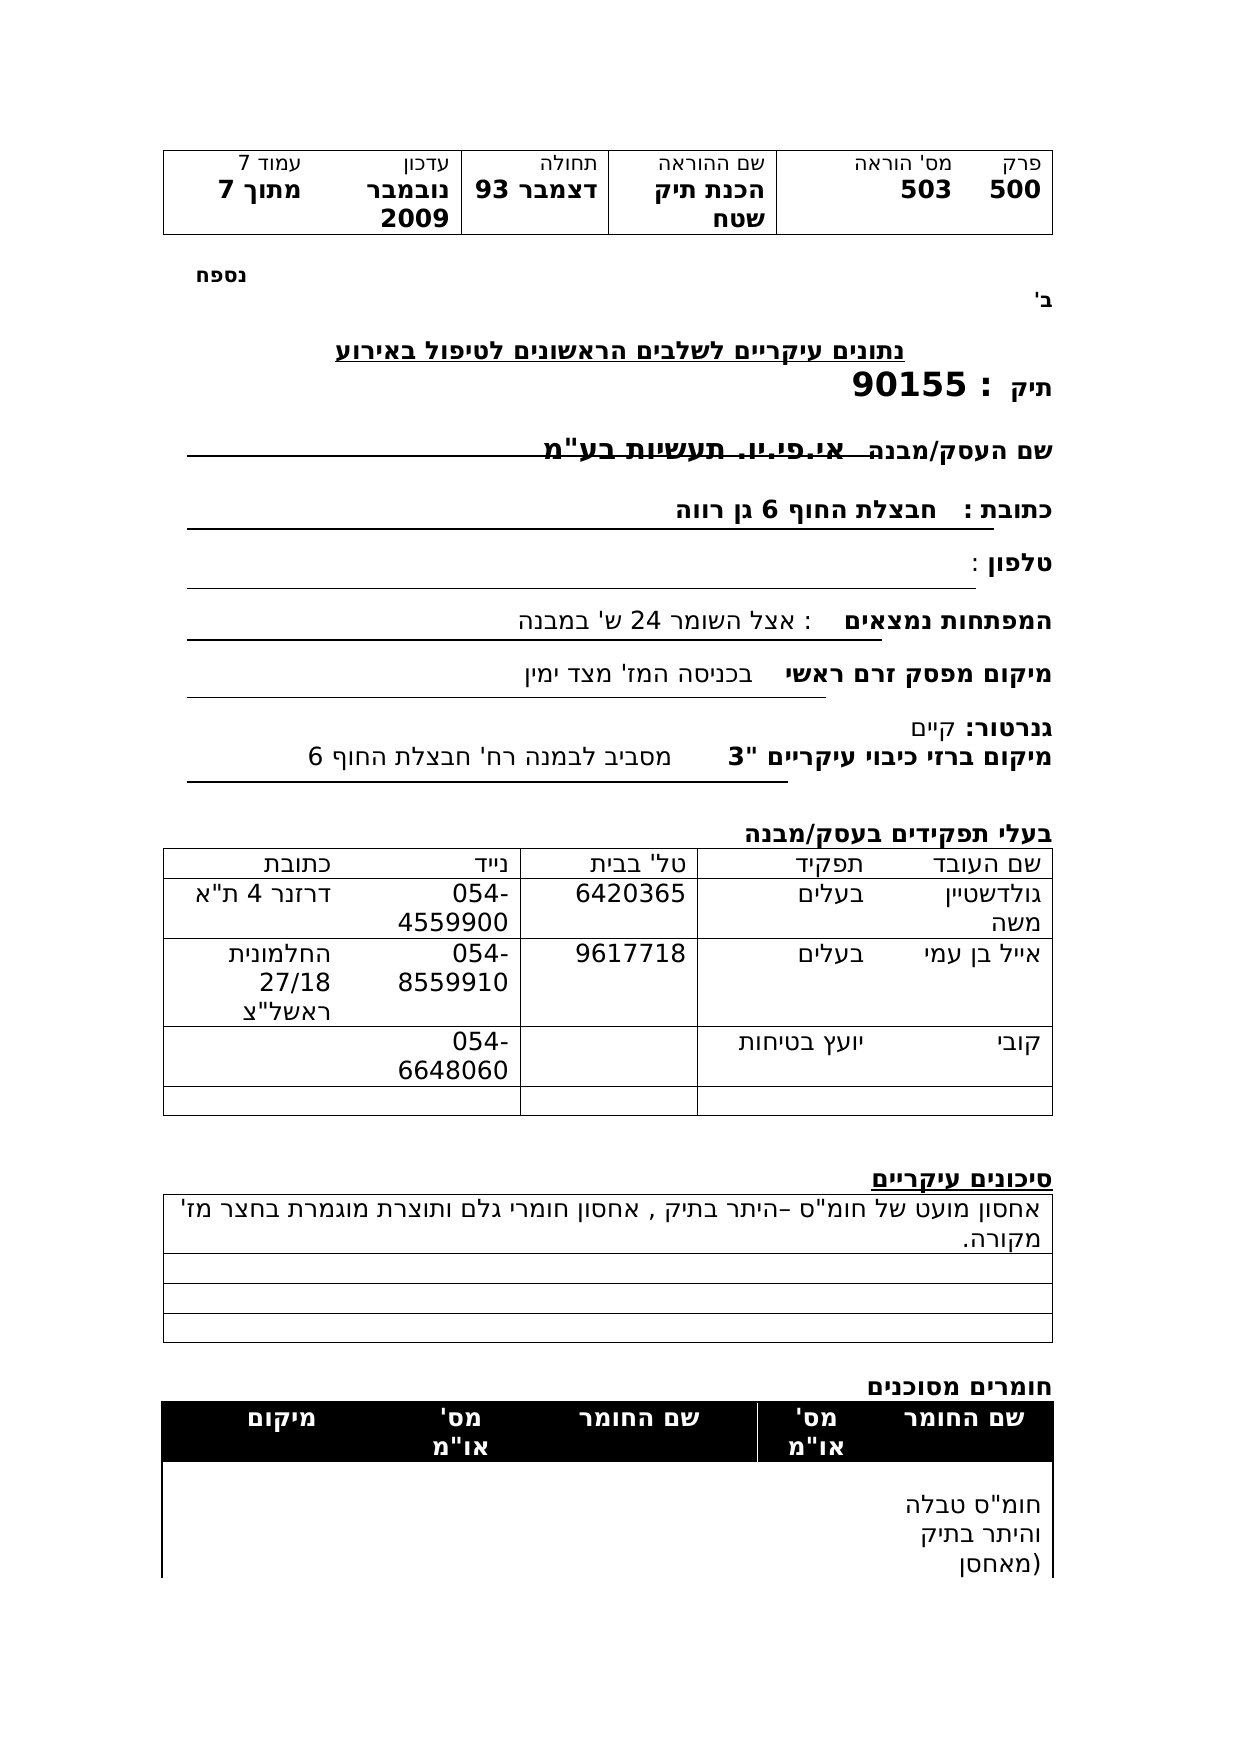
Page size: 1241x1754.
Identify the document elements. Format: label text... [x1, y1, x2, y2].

table_header תפקיד [698, 849, 875, 878]
table_cell [870, 1462, 1052, 1490]
text גנרטור: קיים [187, 713, 1053, 742]
table_cell [758, 1490, 875, 1578]
table_header שם העובד [875, 849, 1052, 878]
table_header מס' הוראה 503 [777, 151, 964, 234]
text חומרים מסוכנים [187, 1372, 1053, 1401]
table_cell דרזנר 4 ת"א [164, 879, 343, 938]
table_header מס' או"מ [758, 1403, 875, 1462]
table_cell יועץ בטיחות [698, 1027, 875, 1086]
text נספח ב' [187, 263, 1053, 312]
table_header פרק 500 [964, 151, 1052, 234]
table_header מס' או"מ [401, 1403, 520, 1462]
table_cell 9617718 [521, 939, 697, 1026]
text מיקום ברזי כיבוי עיקריים "3 מסביב לבמנה רח' חבצלת החוף 6 [187, 742, 1053, 771]
table_cell [521, 1087, 697, 1115]
table_cell [164, 1314, 1052, 1342]
table_header נייד [343, 849, 520, 878]
text טלפון : [187, 548, 1053, 578]
table_cell [343, 1087, 520, 1115]
table_cell [698, 1087, 875, 1115]
table_cell חומ"ס טבלה והיתר בתיק (מאחסן [875, 1490, 1052, 1578]
text תיק : 90155 [187, 365, 1053, 404]
table_cell [401, 1490, 520, 1578]
table_cell 054-4559900 [343, 879, 520, 938]
table_cell 054-6648060 [343, 1027, 520, 1086]
table_cell [521, 1027, 697, 1086]
text שם העסק/מבנה אי.פי.יו. תעשיות בע"מ [187, 433, 1053, 467]
table_cell אייל בן עמי [875, 939, 1052, 1026]
table_cell בעלים [698, 939, 875, 1026]
table_cell [164, 1027, 343, 1086]
table_cell [163, 1462, 401, 1490]
text המפתחות נמצאים : אצל השומר 24 ש' במבנה [187, 606, 1053, 636]
table_cell החלמונית 27/18 ראשל"צ [164, 939, 343, 1026]
table_header תחולה דצמבר 93 [462, 151, 608, 234]
table_cell גולדשטיין משה [875, 879, 1052, 938]
text בעלי תפקידים בעסק/מבנה [187, 819, 1053, 848]
table_header טל' בבית [521, 849, 697, 878]
table_cell 6420365 [521, 879, 697, 938]
table_cell קובי [875, 1027, 1052, 1086]
table_cell [401, 1462, 520, 1490]
text נתונים עיקריים לשלבים הראשונים לטיפול באירוע [187, 336, 1053, 365]
table_cell 054-8559910 [343, 939, 520, 1026]
table_header עדכון נובמבר 2009 [313, 151, 461, 234]
text כתובת : חבצלת החוף 6 גן רווה [187, 495, 1053, 524]
table_header מיקום [163, 1403, 401, 1462]
table_cell בעלים [698, 879, 875, 938]
table_cell [164, 1254, 1052, 1283]
table_header עמוד 7 מתוך 7 [164, 151, 313, 234]
table_header שם החומר [520, 1403, 757, 1462]
table_header כתובת [164, 849, 343, 878]
table_header שם החומר [875, 1403, 1052, 1462]
table_cell [164, 1087, 343, 1115]
table_cell [520, 1462, 678, 1490]
table_cell [163, 1490, 401, 1578]
table_header אחסון מועט של חומ"ס –היתר בתיק , אחסון חומרי גלם ותוצרת מוגמרת בחצר מז' מקורה. [164, 1195, 1052, 1253]
text סיכונים עיקריים [187, 1164, 1053, 1193]
table_header שם ההוראה הכנת תיק שטח [609, 151, 776, 234]
table_cell [678, 1462, 870, 1490]
table_cell [875, 1087, 1052, 1115]
table_cell [520, 1490, 757, 1578]
table_cell [164, 1284, 1052, 1312]
text מיקום מפסק זרם ראשי בכניסה המז' מצד ימין [187, 659, 1053, 689]
